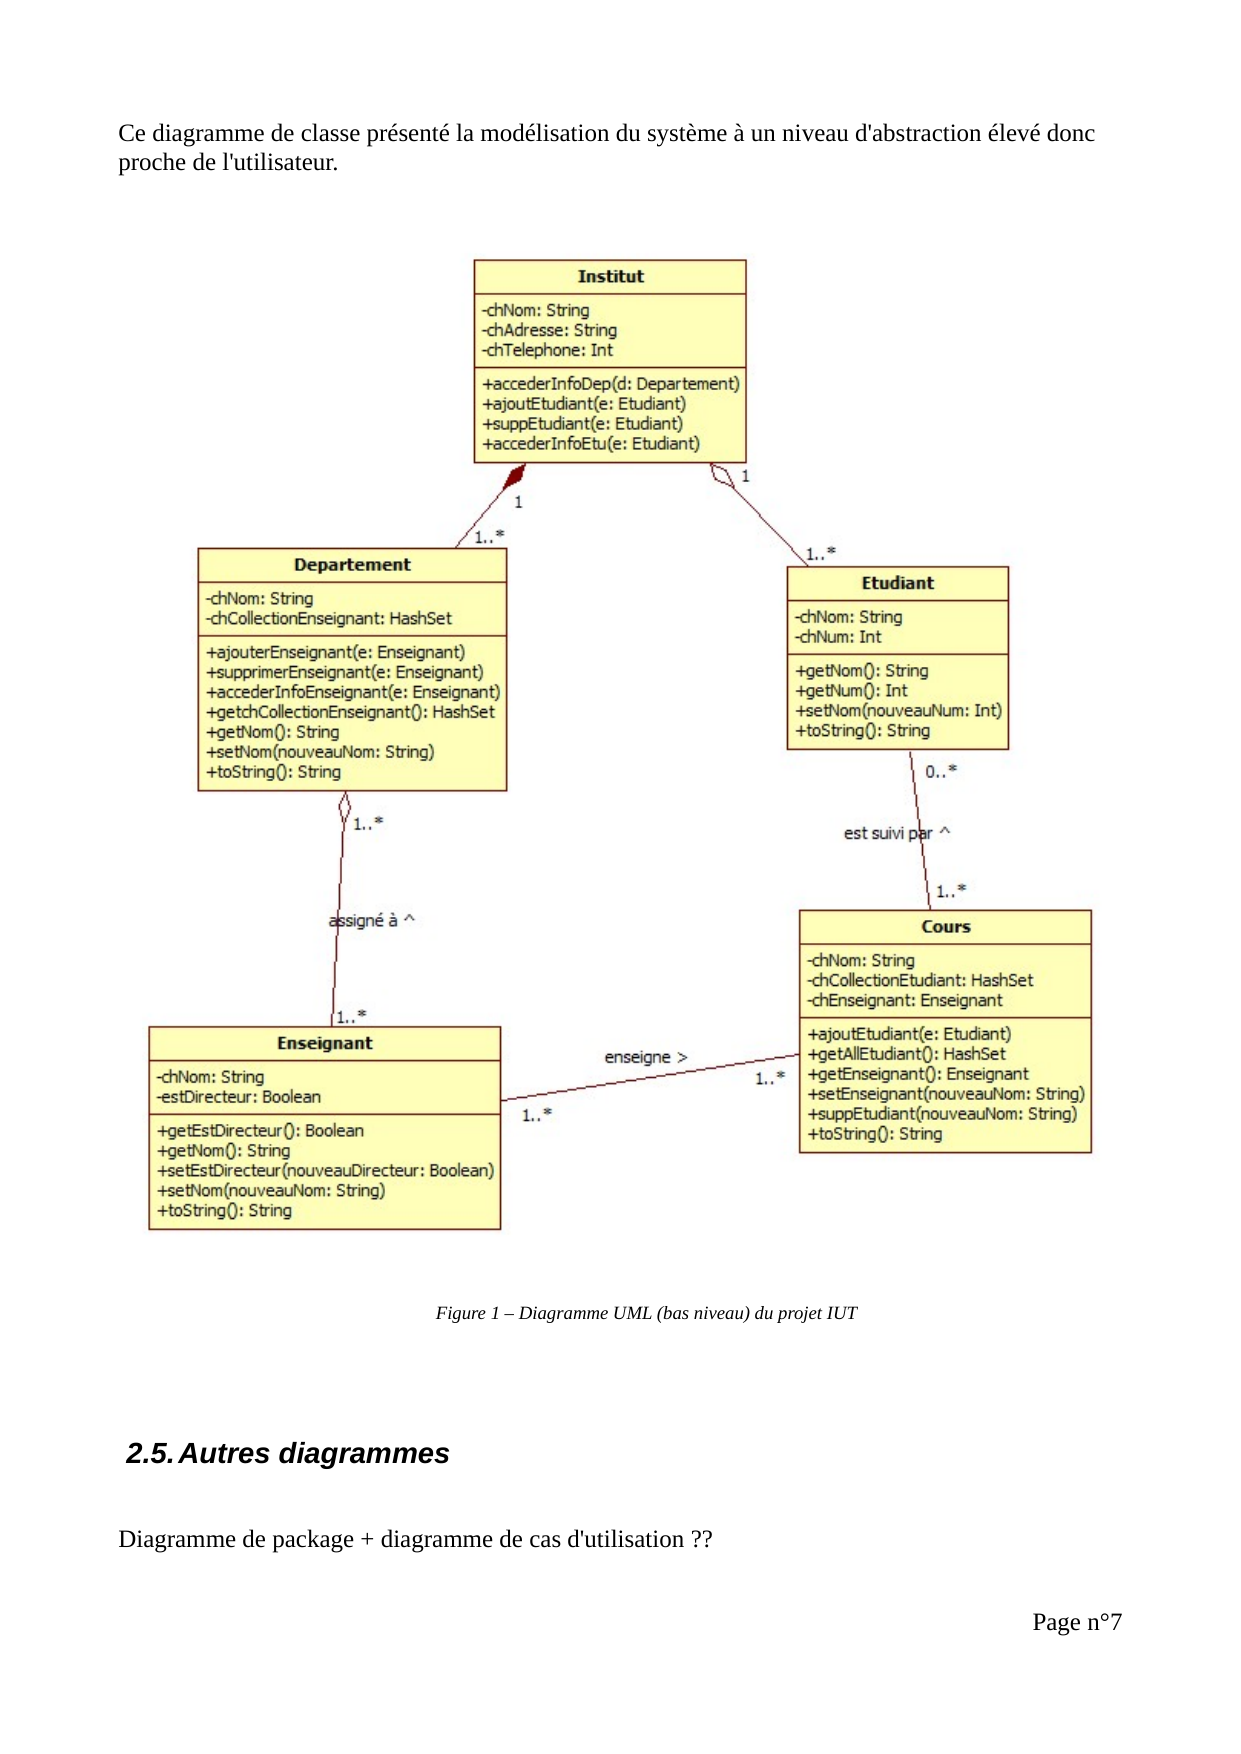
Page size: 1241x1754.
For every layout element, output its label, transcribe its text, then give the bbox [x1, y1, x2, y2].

text Diagramme de package + diagramme de cas d'utilisation ?? [118, 1524, 1122, 1552]
text Figure 1 – Diagramme UML (bas niveau) du projet IUT [118, 1302, 1122, 1324]
text Ce diagramme de classe présenté la modélisation du système à un niveau d'abstraction élevé donc proche de l'utilisateur. [118, 118, 1122, 176]
picture [118, 229, 1123, 1261]
subtitle Autres diagrammes [118, 1436, 1122, 1470]
